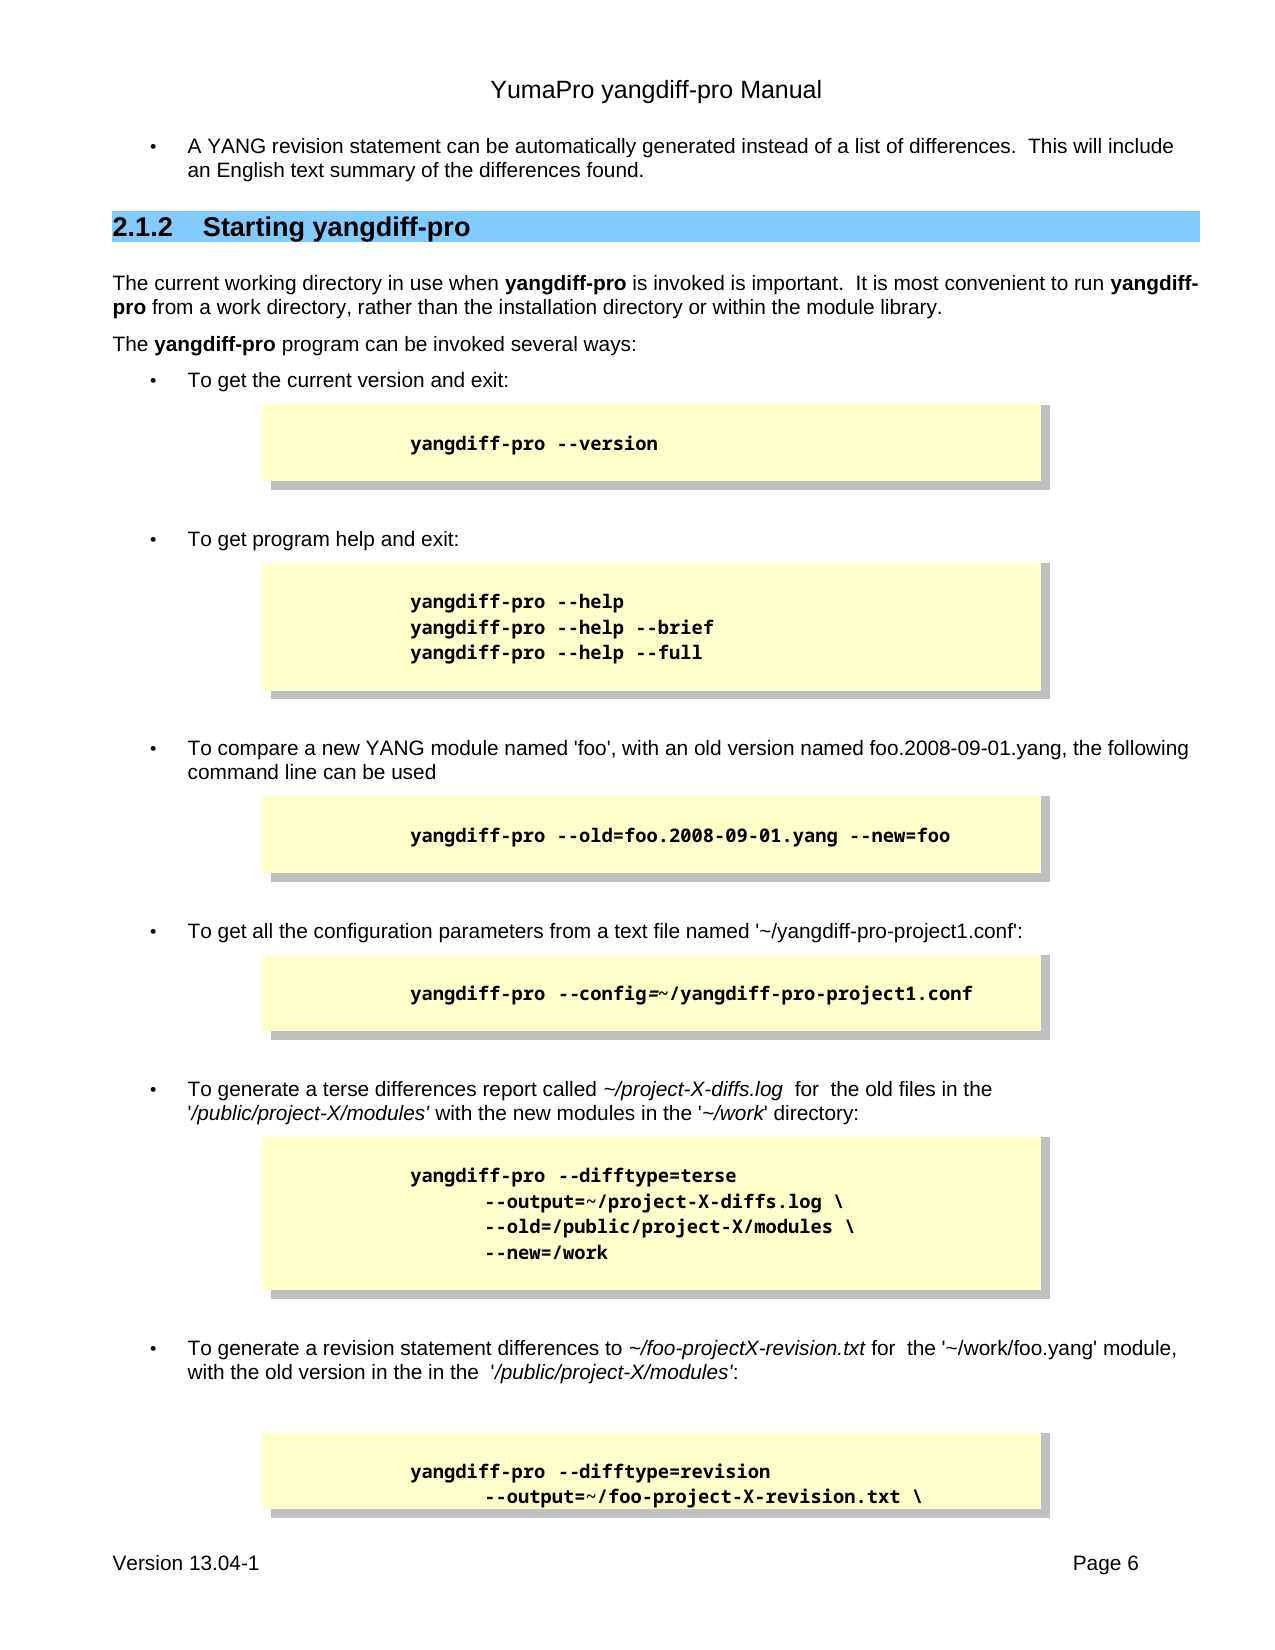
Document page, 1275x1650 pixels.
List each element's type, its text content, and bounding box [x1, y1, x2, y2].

list To compare a new YANG module named 'foo', with an old version named foo.2008-09-01.yang, the following command line can be used [150, 736, 1200, 784]
text The yangdiff-pro program can be invoked several ways: [112, 332, 1200, 356]
text yangdiff-pro --version [262, 430, 1041, 456]
text --new=/work [262, 1239, 1041, 1265]
text yangdiff-pro --help --full [262, 639, 1041, 665]
list A YANG revision statement can be automatically generated instead of a list of differences. This will include an English text summary of the differences found. [150, 134, 1200, 182]
text yangdiff-pro --help --brief [262, 614, 1041, 639]
text yangdiff-pro --difftype=revision --output=~/foo-project-X-revision.txt \ [262, 1458, 1041, 1509]
subtitle Starting yangdiff-pro [112, 211, 1200, 242]
text yangdiff-pro --help [262, 588, 1041, 614]
text yangdiff-pro --config=~/yangdiff-pro-project1.conf [262, 980, 1041, 1006]
list To generate a terse differences report called ~/project-X-diffs.log for the old files in the '/public/project-X/modules' with the new modules in the '~/work' directory: [150, 1077, 1200, 1125]
text yangdiff-pro --difftype=terse --output=~/project-X-diffs.log \ [262, 1163, 1041, 1214]
text --old=/public/project-X/modules \ [262, 1214, 1041, 1239]
text The current working directory in use when yangdiff-pro is invoked is important. It is most convenient to run yangdiff-pro from a work directory, rather than the installation directory or within the module library. [112, 271, 1200, 319]
list To get the current version and exit: [150, 368, 1200, 392]
text yangdiff-pro --old=foo.2008-09-01.yang --new=foo [262, 822, 1041, 847]
list To get all the configuration parameters from a text file named '~/yangdiff-pro-project1.conf': [150, 918, 1200, 942]
list To get program help and exit: [150, 527, 1200, 551]
list To generate a revision statement differences to ~/foo-projectX-revision.txt for the '~/work/foo.yang' module, with the old version in the in the '/public/project-X/modules': [150, 1336, 1200, 1384]
